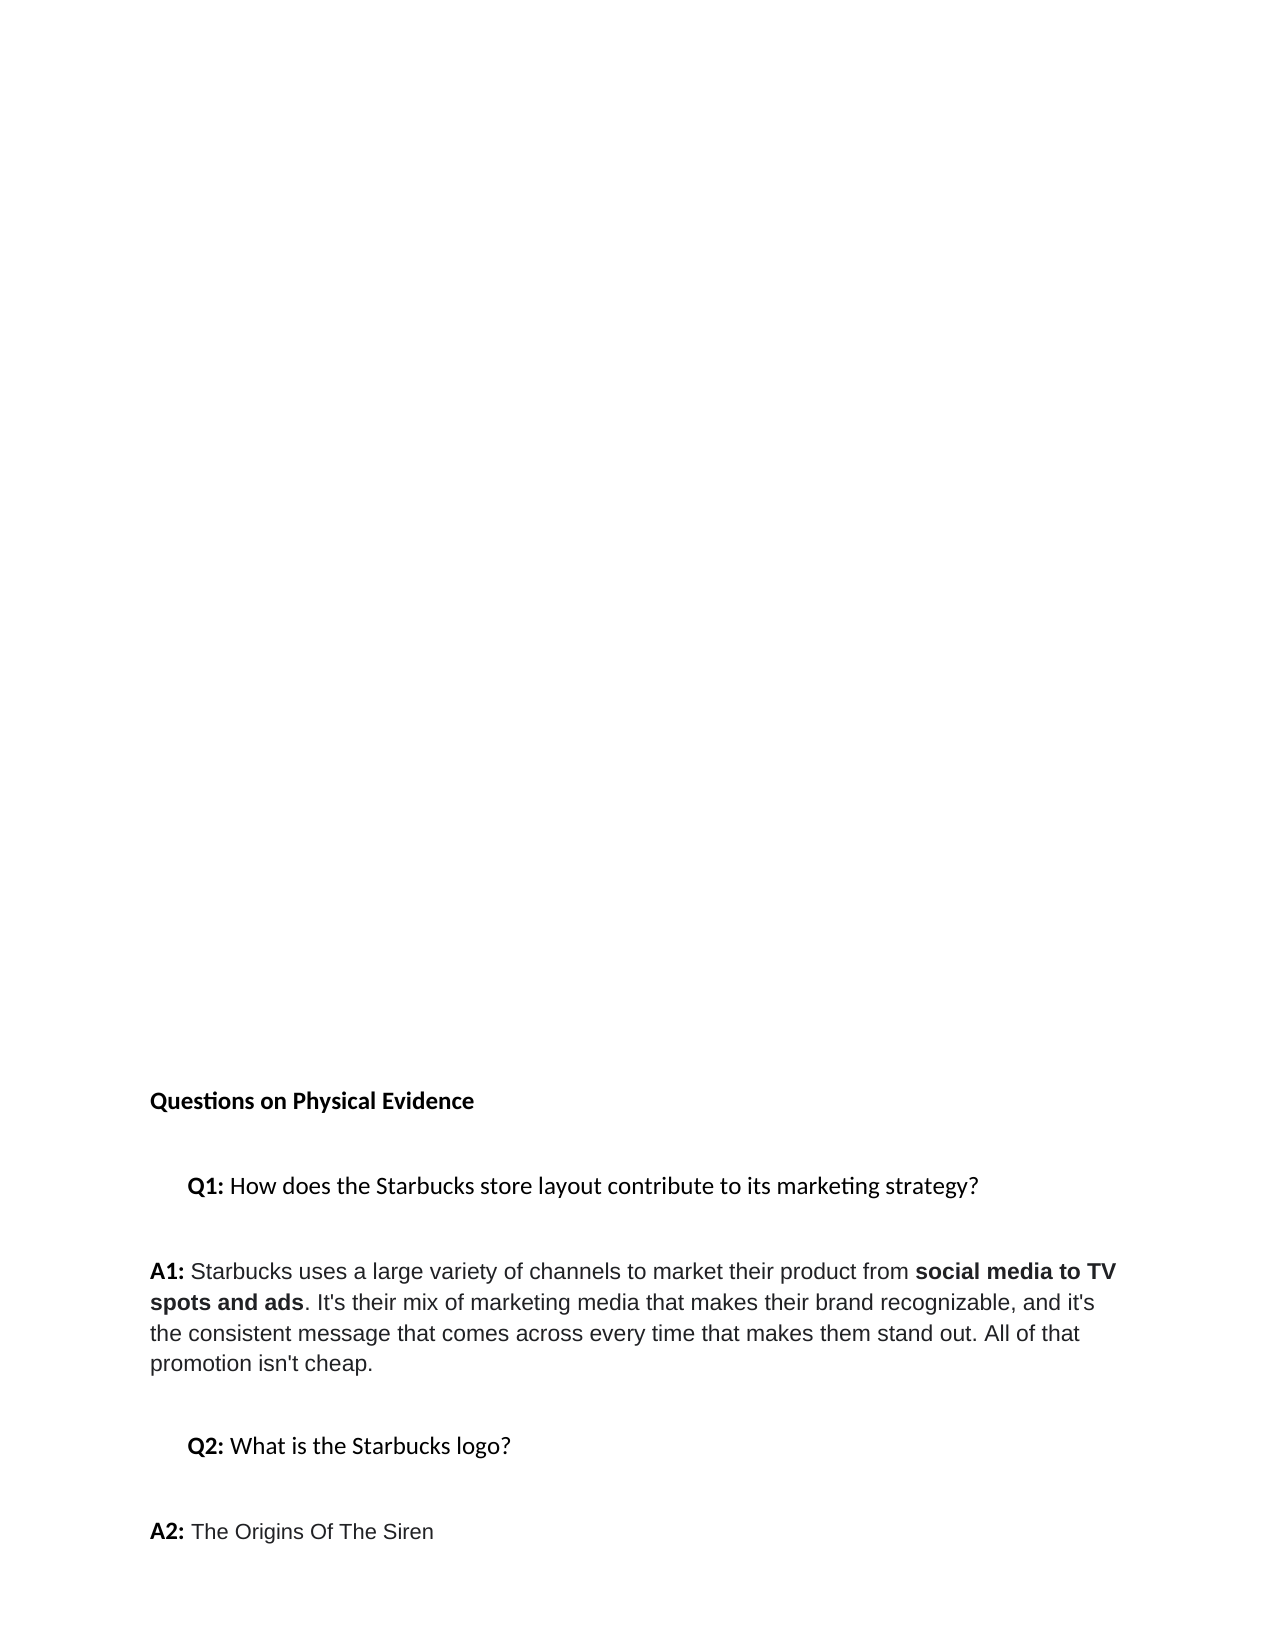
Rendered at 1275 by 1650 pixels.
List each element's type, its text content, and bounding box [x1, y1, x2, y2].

text Q2: What is the Starbucks logo? [187, 1430, 1125, 1461]
text Q1: How does the Starbucks store layout contribute to its marketing strategy? [187, 1170, 1125, 1201]
text A2: The Origins Of The Siren [150, 1515, 1125, 1546]
text A1: Starbucks uses a large variety of channels to market their product from social media to TV spots and ads. It's their mix of marketing media that makes their brand recognizable, and it's the consistent message that comes across every time that makes them stand out. All of that promotion isn't cheap. [150, 1255, 1125, 1376]
text Questions on Physical Evidence [150, 1085, 1125, 1116]
